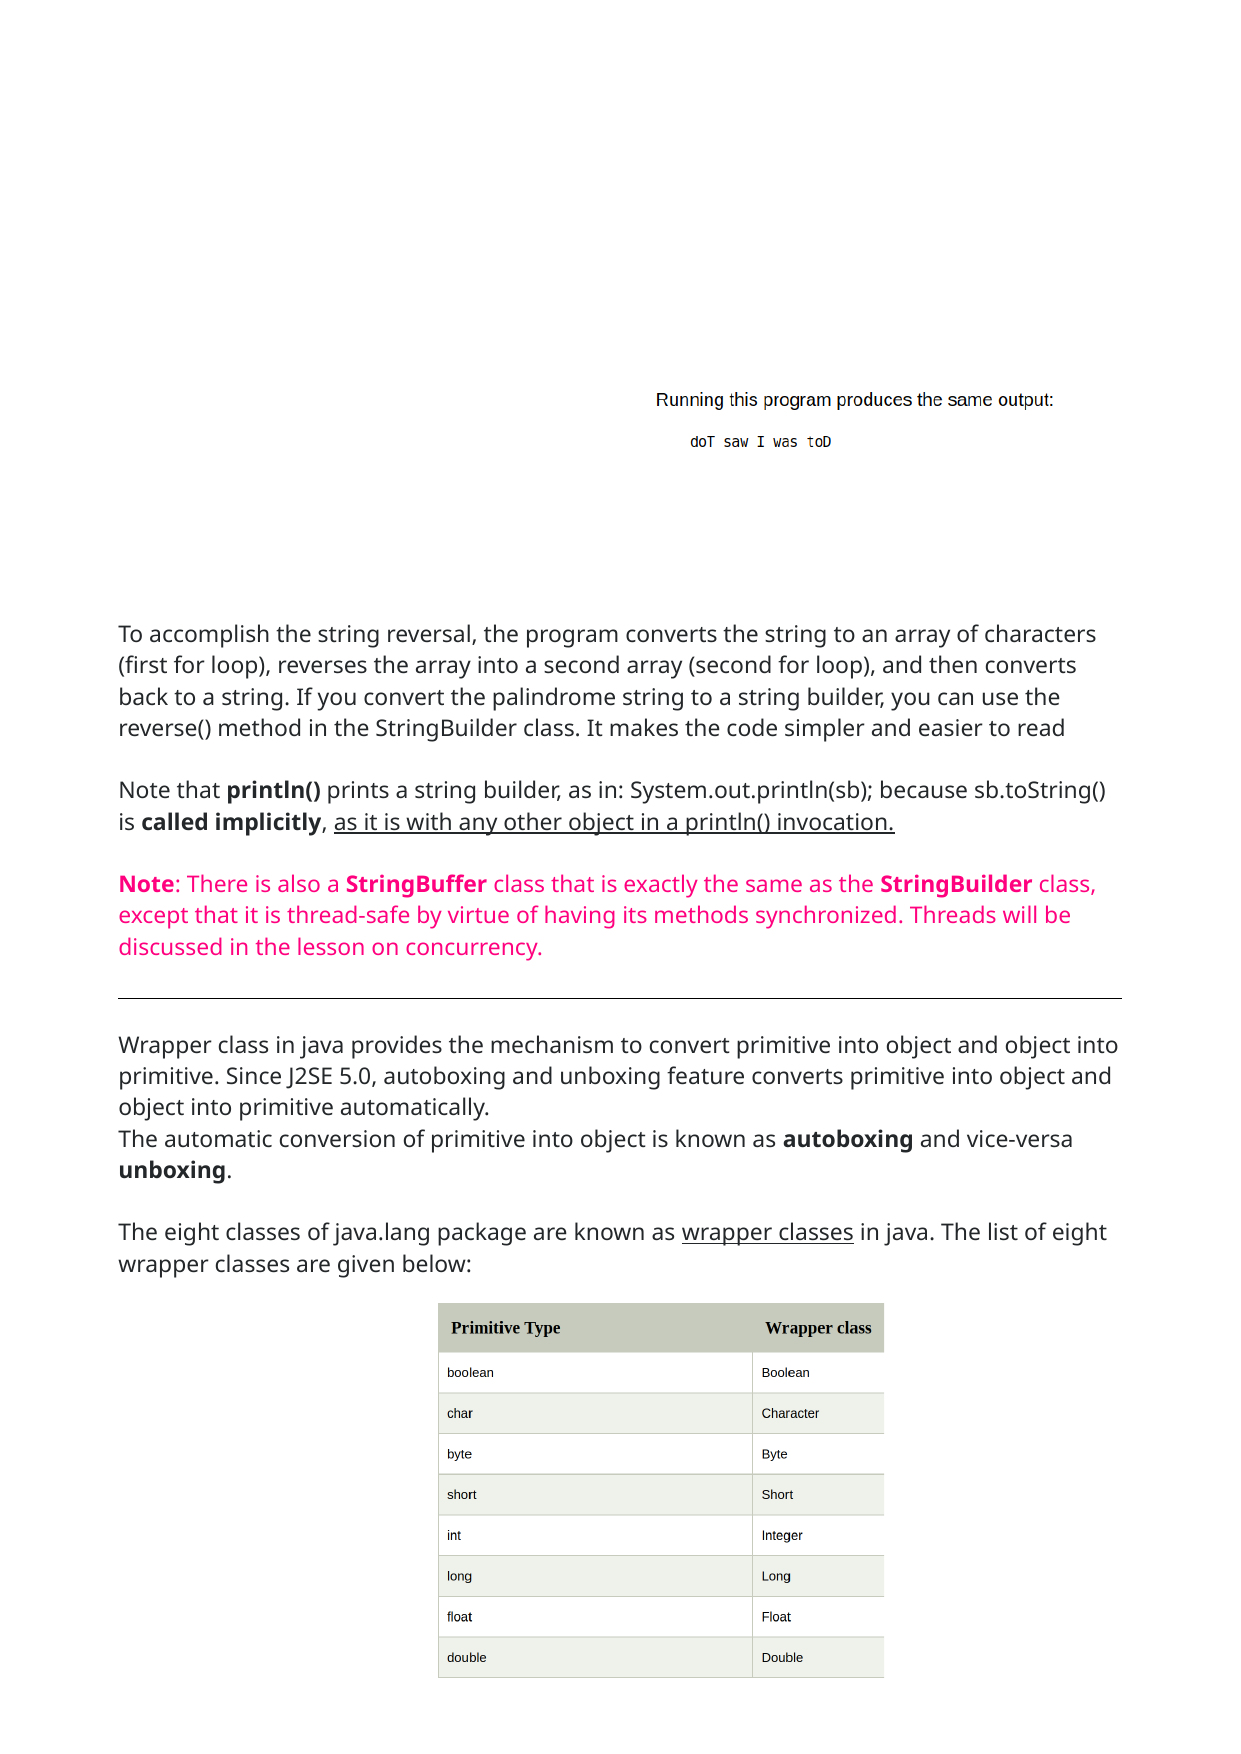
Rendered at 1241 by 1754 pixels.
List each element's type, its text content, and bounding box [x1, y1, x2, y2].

text To accomplish the string reversal, the program converts the string to an array of characters (first for loop), reverses the array into a second array (second for loop), and then converts back to a string. If you convert the palindrome string to a string builder, you can use the reverse() method in the StringBuilder class. It makes the code simpler and easier to read [118, 618, 1122, 743]
picture [437, 1301, 885, 1679]
text The automatic conversion of primitive into object is known as autoboxing and vice-versa unboxing. [118, 1123, 1122, 1185]
text The eight classes of java.lang package are known as wrapper classes in java. The list of eight wrapper classes are given below: [118, 1216, 1122, 1279]
text Note that println() prints a string builder, as in: System.out.println(sb); because sb.toString() is called implicitly, as it is with any other object in a println() invocation. [118, 774, 1122, 837]
text Wrapper class in java provides the mechanism to convert primitive into object and object into primitive. Since J2SE 5.0, autoboxing and unboxing feature converts primitive into object and object into primitive automatically. [118, 1029, 1122, 1123]
picture [653, 387, 1059, 450]
text Note: There is also a StringBuffer class that is exactly the same as the StringBuilder class, except that it is thread-safe by virtue of having its methods synchronized. Threads will be discussed in the lesson on concurrency. [118, 868, 1122, 962]
